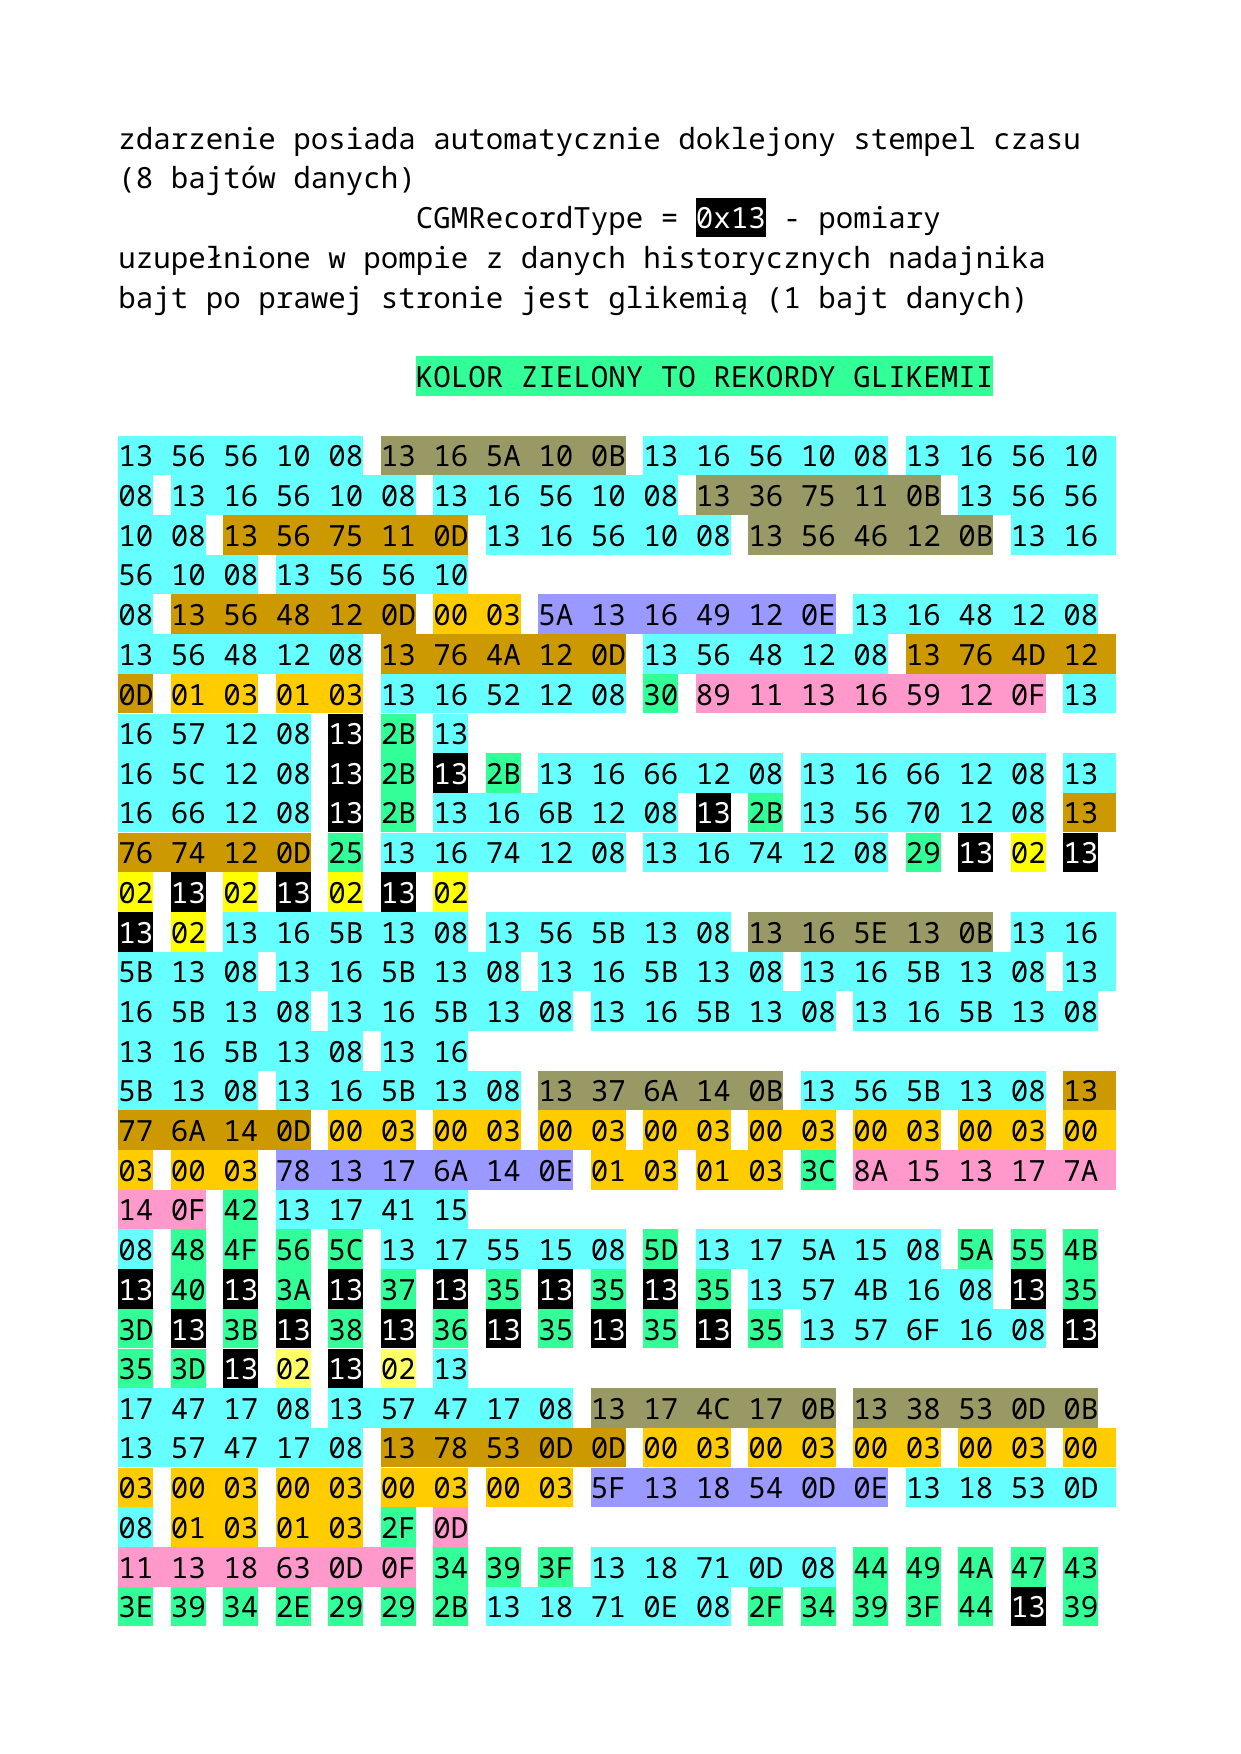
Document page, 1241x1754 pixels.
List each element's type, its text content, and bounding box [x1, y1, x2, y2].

text 17 47 17 08 13 57 47 17 08 13 17 4C 17 0B 13 38 53 0D 0B 13 57 47 17 08 13 78 53 0D 0D 00 03 00 03 00 03 00 03 00 03 00 03 00 03 00 03 00 03 5F 13 18 54 0D 0E 13 18 53 0D 08 01 03 01 03 2F 0D [118, 1388, 1122, 1547]
text 08 48 4F 56 5C 13 17 55 15 08 5D 13 17 5A 15 08 5A 55 4B 13 40 13 3A 13 37 13 35 13 35 13 35 13 57 4B 16 08 13 35 3D 13 3B 13 38 13 36 13 35 13 35 13 35 13 57 6F 16 08 13 35 3D 13 02 13 02 13 [118, 1229, 1122, 1388]
text 16 5C 12 08 13 2B 13 2B 13 16 66 12 08 13 16 66 12 08 13 16 66 12 08 13 2B 13 16 6B 12 08 13 2B 13 56 70 12 08 13 76 74 12 0D 25 13 16 74 12 08 13 16 74 12 08 29 13 02 13 02 13 02 13 02 13 02 [118, 753, 1122, 912]
text 13 56 56 10 08 13 16 5A 10 0B 13 16 56 10 08 13 16 56 10 08 13 16 56 10 08 13 16 56 10 08 13 36 75 11 0B 13 56 56 10 08 13 56 75 11 0D 13 16 56 10 08 13 56 46 12 0B 13 16 56 10 08 13 56 56 10 [118, 436, 1122, 594]
text 08 13 56 48 12 0D 00 03 5A 13 16 49 12 0E 13 16 48 12 08 13 56 48 12 08 13 76 4A 12 0D 13 56 48 12 08 13 76 4D 12 0D 01 03 01 03 13 16 52 12 08 30 89 11 13 16 59 12 0F 13 16 57 12 08 13 2B 13 [118, 594, 1122, 753]
text CGMRecordType = 0x13 - pomiary uzupełnione w pompie z danych historycznych nadajnika bajt po prawej stronie jest glikemią (1 bajt danych) [118, 197, 1122, 317]
text 5B 13 08 13 16 5B 13 08 13 37 6A 14 0B 13 56 5B 13 08 13 77 6A 14 0D 00 03 00 03 00 03 00 03 00 03 00 03 00 03 00 03 00 03 78 13 17 6A 14 0E 01 03 01 03 3C 8A 15 13 17 7A 14 0F 42 13 17 41 15 [118, 1071, 1122, 1229]
text 11 13 18 63 0D 0F 34 39 3F 13 18 71 0D 08 44 49 4A 47 43 3E 39 34 2E 29 29 2B 13 18 71 0E 08 2F 34 39 3F 44 13 39 [118, 1547, 1122, 1626]
text zdarzenie posiada automatycznie doklejony stempel czasu (8 bajtów danych) [118, 118, 1122, 197]
text KOLOR ZIELONY TO REKORDY GLIKEMII [118, 356, 1122, 396]
text 13 02 13 16 5B 13 08 13 56 5B 13 08 13 16 5E 13 0B 13 16 5B 13 08 13 16 5B 13 08 13 16 5B 13 08 13 16 5B 13 08 13 16 5B 13 08 13 16 5B 13 08 13 16 5B 13 08 13 16 5B 13 08 13 16 5B 13 08 13 16 [118, 912, 1122, 1071]
